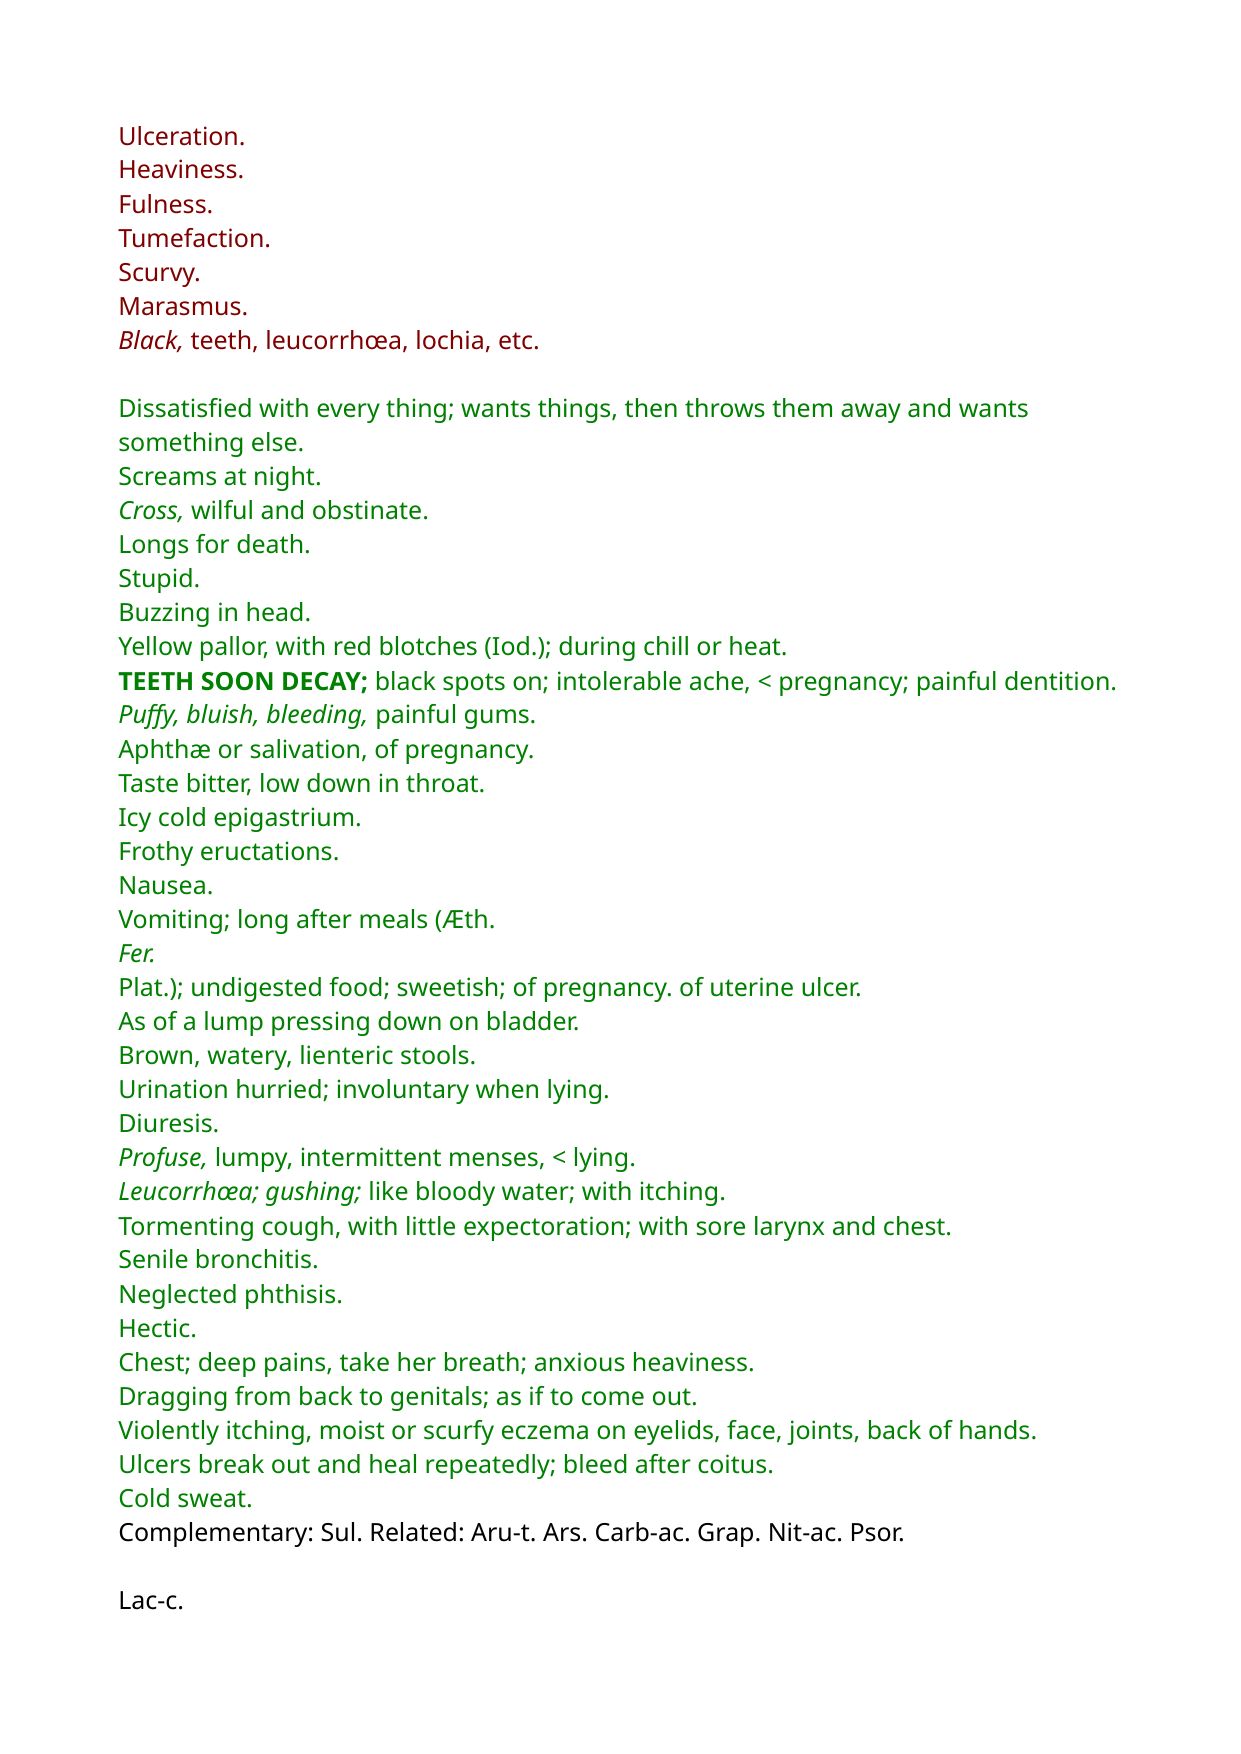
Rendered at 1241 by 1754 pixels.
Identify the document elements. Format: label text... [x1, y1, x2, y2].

text Vomiting; long after meals (Æth. [118, 902, 1122, 936]
text As of a lump pressing down on bladder. [118, 1004, 1122, 1038]
text Fer. [118, 936, 1122, 970]
text Chest; deep pains, take her breath; anxious heaviness. [118, 1344, 1122, 1378]
text Brown, watery, lienteric stools. [118, 1038, 1122, 1072]
text Frothy eructations. [118, 833, 1122, 867]
text Taste bitter, low down in throat. [118, 765, 1122, 799]
text Cold sweat. [118, 1481, 1122, 1515]
text Senile bronchitis. [118, 1242, 1122, 1276]
text Dissatisfied with every thing; wants things, then throws them away and wants something else. [118, 391, 1122, 459]
text Longs for death. [118, 527, 1122, 561]
text Complementary: Sul. Related: Aru-t. Ars. Carb-ac. Grap. Nit-ac. Psor. [118, 1515, 1122, 1549]
text Hectic. [118, 1310, 1122, 1344]
text Marasmus. [118, 288, 1122, 322]
text Heaviness. [118, 152, 1122, 186]
text Icy cold epigastrium. [118, 799, 1122, 833]
text Ulcers break out and heal repeatedly; bleed after coitus. [118, 1447, 1122, 1481]
text Cross, wilful and obstinate. [118, 493, 1122, 527]
text Scurvy. [118, 254, 1122, 288]
text Stupid. [118, 561, 1122, 595]
text TEETH SOON DECAY; black spots on; intolerable ache, < pregnancy; painful dentition. [118, 663, 1122, 697]
text Profuse, lumpy, intermittent menses, < lying. [118, 1140, 1122, 1174]
text Dragging from back to genitals; as if to come out. [118, 1378, 1122, 1412]
text Buzzing in head. [118, 595, 1122, 629]
text Black, teeth, leucorrhœa, lochia, etc. [118, 322, 1122, 357]
text Yellow pallor, with red blotches (Iod.); during chill or heat. [118, 629, 1122, 663]
text Plat.); undigested food; sweetish; of pregnancy. of uterine ulcer. [118, 970, 1122, 1004]
text Fulness. [118, 186, 1122, 220]
text Violently itching, moist or scurfy eczema on eyelids, face, joints, back of hands. [118, 1412, 1122, 1447]
text Neglected phthisis. [118, 1276, 1122, 1310]
text Diuresis. [118, 1106, 1122, 1140]
text Leucorrhœa; gushing; like bloody water; with itching. [118, 1174, 1122, 1208]
text Tumefaction. [118, 220, 1122, 254]
text Aphthæ or salivation, of pregnancy. [118, 731, 1122, 765]
text Lac-c. [118, 1583, 1122, 1617]
text Ulceration. [118, 118, 1122, 152]
text Nausea. [118, 867, 1122, 902]
text Tormenting cough, with little expectoration; with sore larynx and chest. [118, 1208, 1122, 1242]
text Urination hurried; involuntary when lying. [118, 1072, 1122, 1106]
text Screams at night. [118, 459, 1122, 493]
text Puffy, bluish, bleeding, painful gums. [118, 697, 1122, 731]
